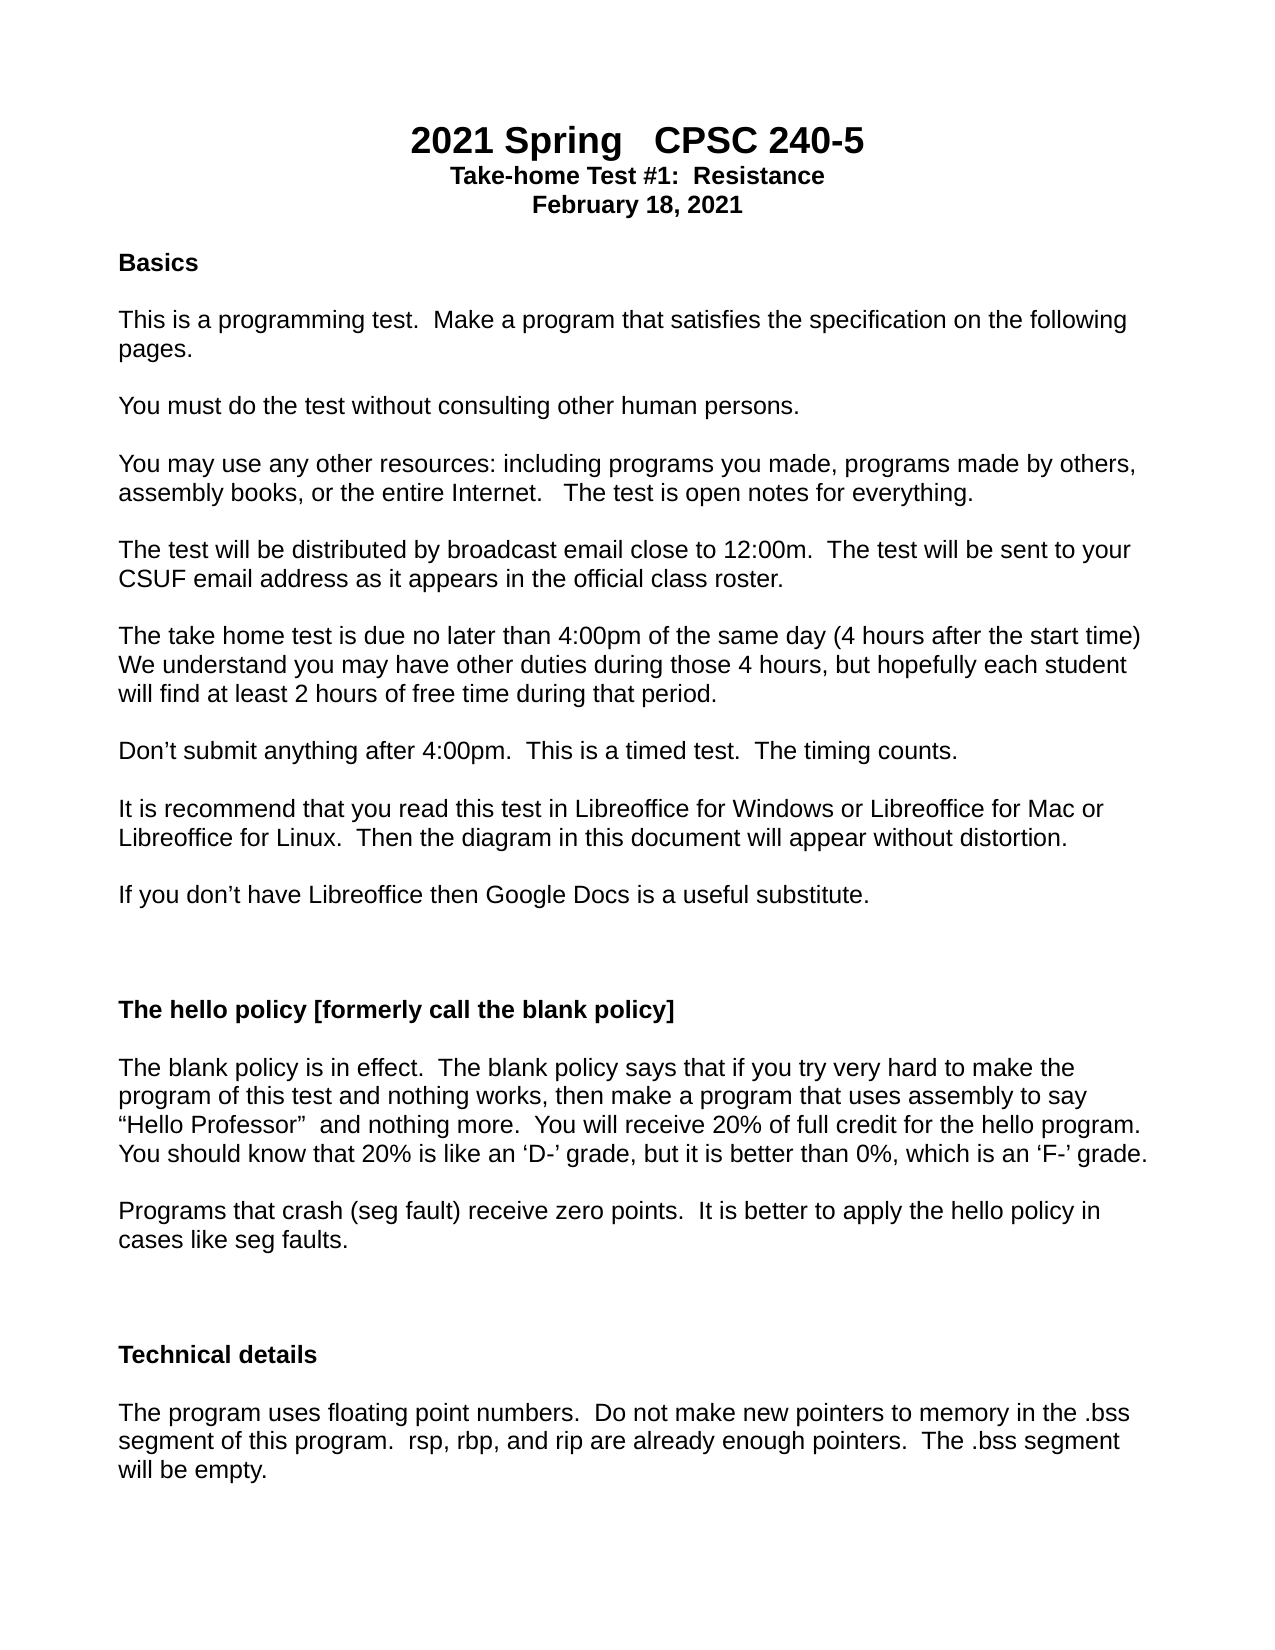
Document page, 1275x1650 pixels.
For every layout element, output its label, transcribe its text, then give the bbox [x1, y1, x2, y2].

text We understand you may have other duties during those 4 hours, but hopefully each student will find at least 2 hours of free time during that period. [118, 650, 1157, 707]
text February 18, 2021 [118, 190, 1157, 219]
text 2021 Spring CPSC 240-5 [118, 118, 1157, 161]
text Take-home Test #1: Resistance [118, 161, 1157, 190]
text The hello policy [formerly call the blank policy] [118, 995, 1157, 1024]
text If you don’t have Libreoffice then Google Docs is a useful substitute. [118, 880, 1157, 909]
text The program uses floating point numbers. Do not make new pointers to memory in the .bss segment of this program. rsp, rbp, and rip are already enough pointers. The .bss segment will be empty. [118, 1397, 1157, 1484]
text Technical details [118, 1340, 1157, 1369]
text You may use any other resources: including programs you made, programs made by others, assembly books, or the entire Internet. The test is open notes for everything. [118, 449, 1157, 506]
text The test will be distributed by broadcast email close to 12:00m. The test will be sent to your CSUF email address as it appears in the official class roster. [118, 535, 1157, 592]
text The blank policy is in effect. The blank policy says that if you try very hard to make the program of this test and nothing works, then make a program that uses assembly to say “Hello Professor” and nothing more. You will receive 20% of full credit for the hello program. You should know that 20% is like an ‘D-’ grade, but it is better than 0%, which is an ‘F-’ grade. [118, 1052, 1157, 1167]
text Don’t submit anything after 4:00pm. This is a timed test. The timing counts. [118, 736, 1157, 765]
text Basics [118, 247, 1157, 276]
text You must do the test without consulting other human persons. [118, 391, 1157, 420]
text It is recommend that you read this test in Libreoffice for Windows or Libreoffice for Mac or Libreoffice for Linux. Then the diagram in this document will appear without distortion. [118, 794, 1157, 851]
text Programs that crash (seg fault) receive zero points. It is better to apply the hello policy in cases like seg faults. [118, 1196, 1157, 1254]
text The take home test is due no later than 4:00pm of the same day (4 hours after the start time) [118, 621, 1157, 650]
text This is a programming test. Make a program that satisfies the specification on the following pages. [118, 305, 1157, 362]
